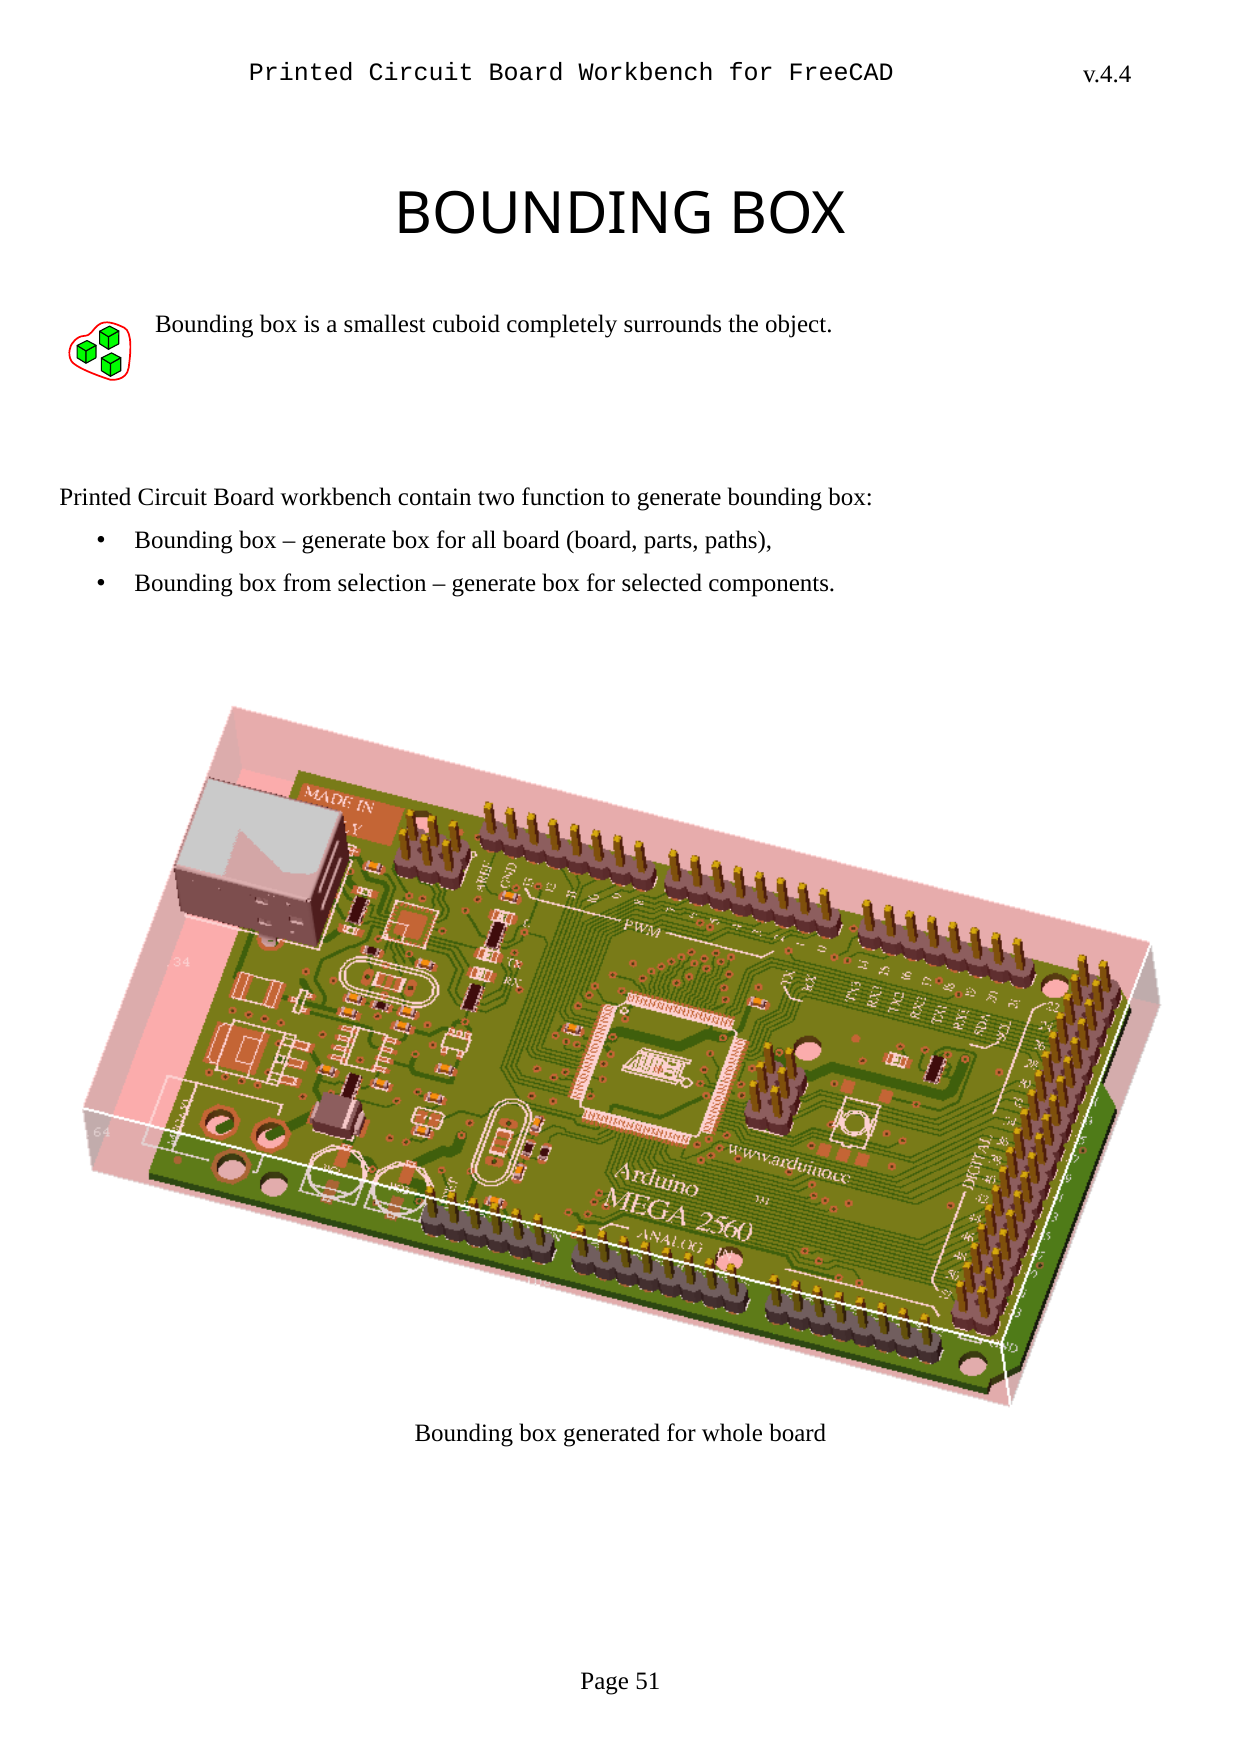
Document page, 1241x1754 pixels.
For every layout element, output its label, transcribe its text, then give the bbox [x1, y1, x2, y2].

list Bounding box from selection – generate box for selected components. [97, 568, 1181, 597]
text Bounding box is a smallest cuboid completely surrounds the object. [59, 309, 1181, 338]
picture [68, 697, 1172, 1418]
subtitle Bounding box [59, 171, 1181, 250]
text Printed Circuit Board workbench contain two function to generate bounding box: [59, 482, 1181, 511]
list Bounding box – generate box for all board (board, parts, paths), [97, 525, 1181, 554]
text Bounding box generated for whole board [59, 697, 1181, 1447]
